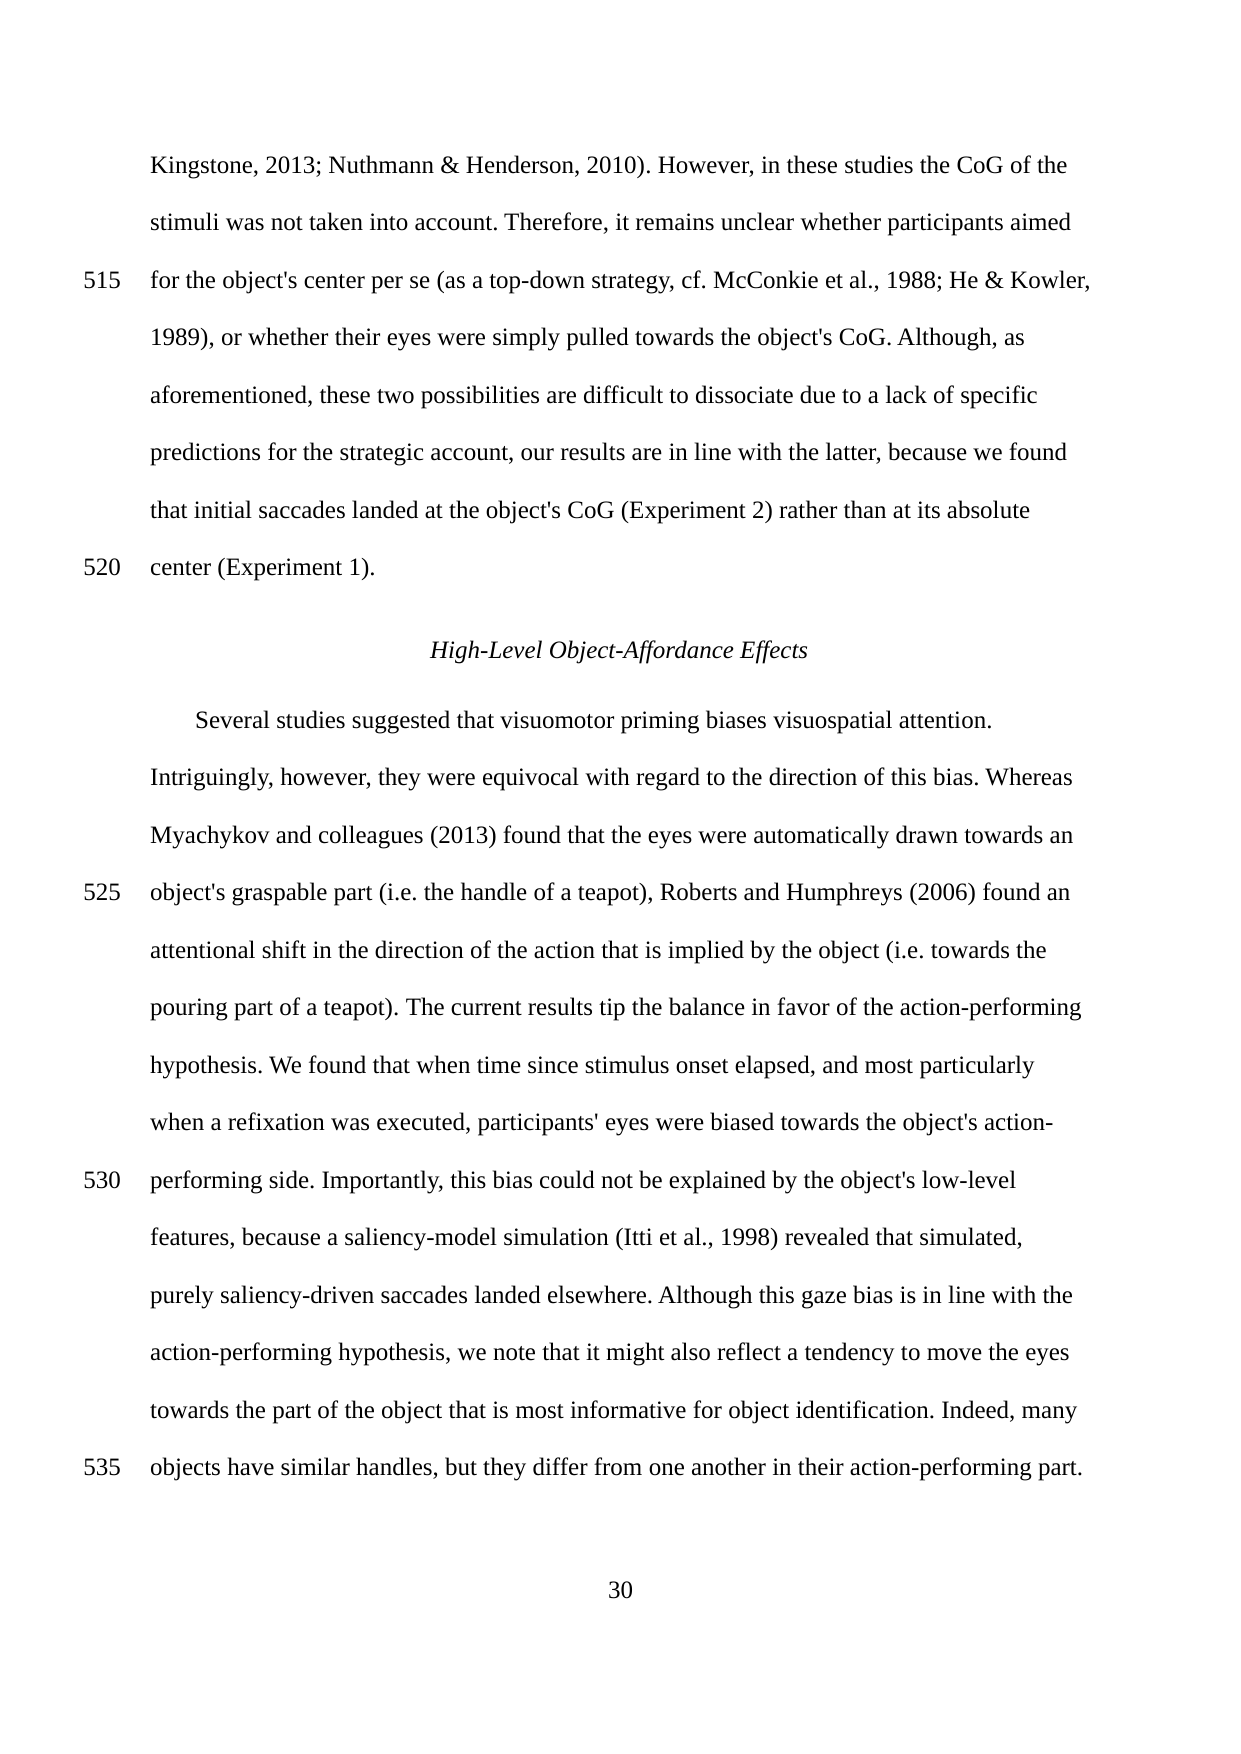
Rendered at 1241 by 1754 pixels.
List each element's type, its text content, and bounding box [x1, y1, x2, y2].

subtitle High-Level Object-Affordance Effects [150, 635, 1091, 664]
text Kingstone, 2013; Nuthmann & Henderson, 2010). However, in these studies the CoG of the stimuli was not taken into account. Therefore, it remains unclear whether participants aimed for the object's center per se (as a top-down strategy, cf. McConkie et al., 1988; He & Kowler, 1989), or whether their eyes were simply pulled towards the object's CoG. Although, as aforementioned, these two possibilities are difficult to dissociate due to a lack of specific predictions for the strategic account, our results are in line with the latter, because we found that initial saccades landed at the object's CoG (Experiment 2) rather than at its absolute center (Experiment 1). [150, 150, 1091, 581]
text Several studies suggested that visuomotor priming biases visuospatial attention. Intriguingly, however, they were equivocal with regard to the direction of this bias. Whereas Myachykov and colleagues (2013) found that the eyes were automatically drawn towards an object's graspable part (i.e. the handle of a teapot), Roberts and Humphreys (2006) found an attentional shift in the direction of the action that is implied by the object (i.e. towards the pouring part of a teapot). The current results tip the balance in favor of the action-performing hypothesis. We found that when time since stimulus onset elapsed, and most particularly when a refixation was executed, participants' eyes were biased towards the object's action-performing side. Importantly, this bias could not be explained by the object's low-level features, because a saliency-model simulation (Itti et al., 1998) revealed that simulated, purely saliency-driven saccades landed elsewhere. Although this gaze bias is in line with the action-performing hypothesis, we note that it might also reflect a tendency to move the eyes towards the part of the object that is most informative for object identification. Indeed, many objects have similar handles, but they differ from one another in their action-performing part. [150, 705, 1091, 1481]
